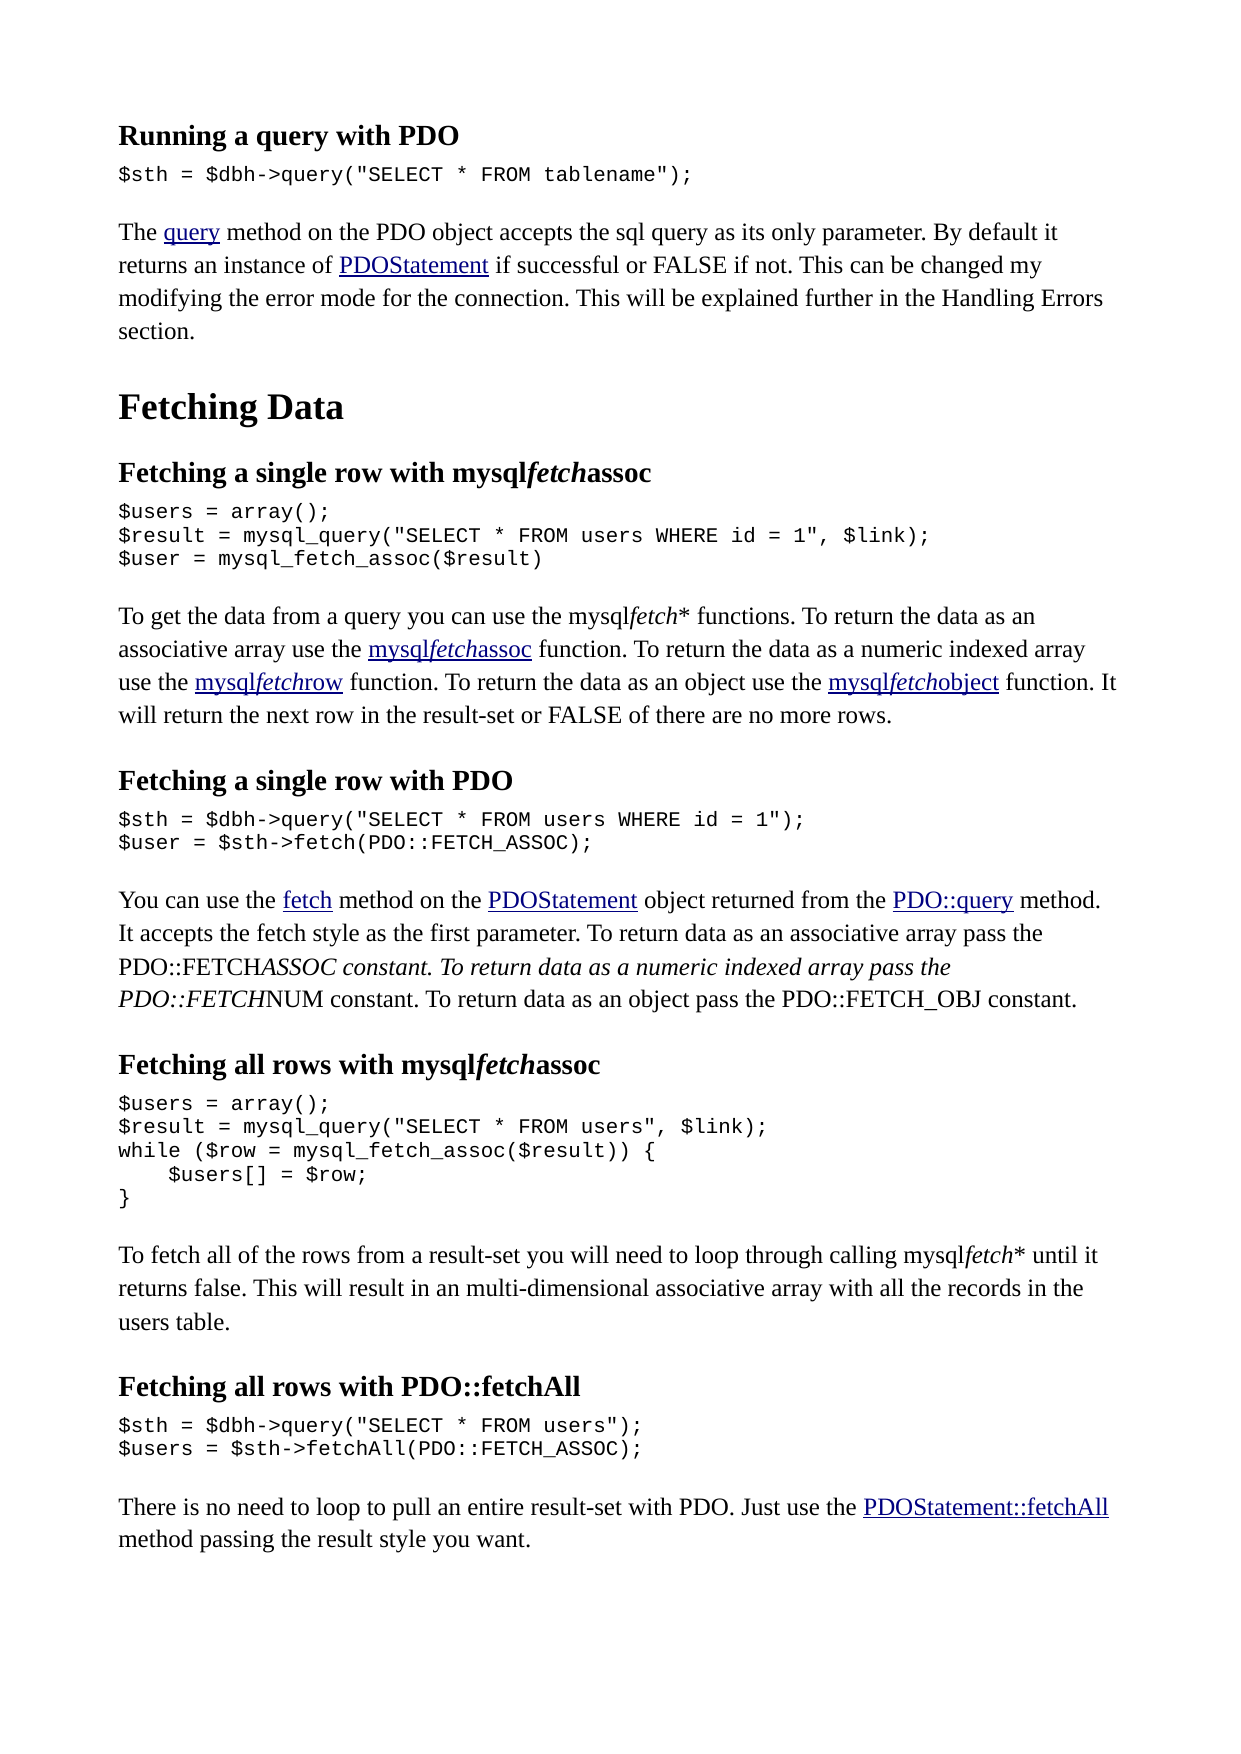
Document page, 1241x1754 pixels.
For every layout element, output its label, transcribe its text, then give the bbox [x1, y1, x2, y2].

text $users = array(); [118, 501, 1122, 525]
text $users[] = $row; [118, 1164, 1122, 1187]
text while ($row = mysql_fetch_assoc($result)) { [118, 1140, 1122, 1164]
text $result = mysql_query("SELECT * FROM users", $link); [118, 1116, 1122, 1140]
text $sth = $dbh->query("SELECT * FROM users WHERE id = 1"); [118, 809, 1122, 832]
text $sth = $dbh->query("SELECT * FROM users"); [118, 1415, 1122, 1438]
text } [118, 1187, 1122, 1211]
text You can use the fetch method on the PDOStatement object returned from the PDO::query method. It accepts the fetch style as the first parameter. To return data as an associative array pass the PDO::FETCHASSOC constant. To return data as a numeric indexed array pass the PDO::FETCHNUM constant. To return data as an object pass the PDO::FETCH_OBJ constant. [118, 886, 1122, 1013]
subtitle Fetching all rows with PDO::fetchAll [118, 1369, 1122, 1402]
text $users = array(); [118, 1093, 1122, 1116]
subtitle Fetching a single row with PDO [118, 763, 1122, 796]
text $users = $sth->fetchAll(PDO::FETCH_ASSOC); [118, 1438, 1122, 1462]
text To fetch all of the rows from a result-set you will need to loop through calling mysqlfetch* until it returns false. This will result in an multi-dimensional associative array with all the records in the users table. [118, 1241, 1122, 1335]
text $result = mysql_query("SELECT * FROM users WHERE id = 1", $link); [118, 525, 1122, 548]
subtitle Fetching Data [118, 385, 1122, 428]
text To get the data from a query you can use the mysqlfetch* functions. To return the data as an associative array use the mysqlfetchassoc function. To return the data as a numeric indexed array use the mysqlfetchrow function. To return the data as an object use the mysqlfetchobject function. It will return the next row in the result-set or FALSE of there are no more rows. [118, 601, 1122, 729]
subtitle Fetching a single row with mysqlfetchassoc [118, 455, 1122, 488]
text The query method on the PDO object accepts the sql query as its only parameter. By default it returns an instance of PDOStatement if successful or FALSE if not. This can be changed my modifying the error mode for the connection. This will be explained further in the Handling Errors section. [118, 217, 1122, 345]
text $sth = $dbh->query("SELECT * FROM tablename"); [118, 164, 1122, 188]
subtitle Running a query with PDO [118, 118, 1122, 152]
text There is no need to loop to pull an entire result-set with PDO. Just use the PDOStatement::fetchAll method passing the result style you want. [118, 1492, 1122, 1553]
subtitle Fetching all rows with mysqlfetchassoc [118, 1047, 1122, 1080]
text $user = mysql_fetch_assoc($result) [118, 548, 1122, 572]
text $user = $sth->fetch(PDO::FETCH_ASSOC); [118, 832, 1122, 856]
